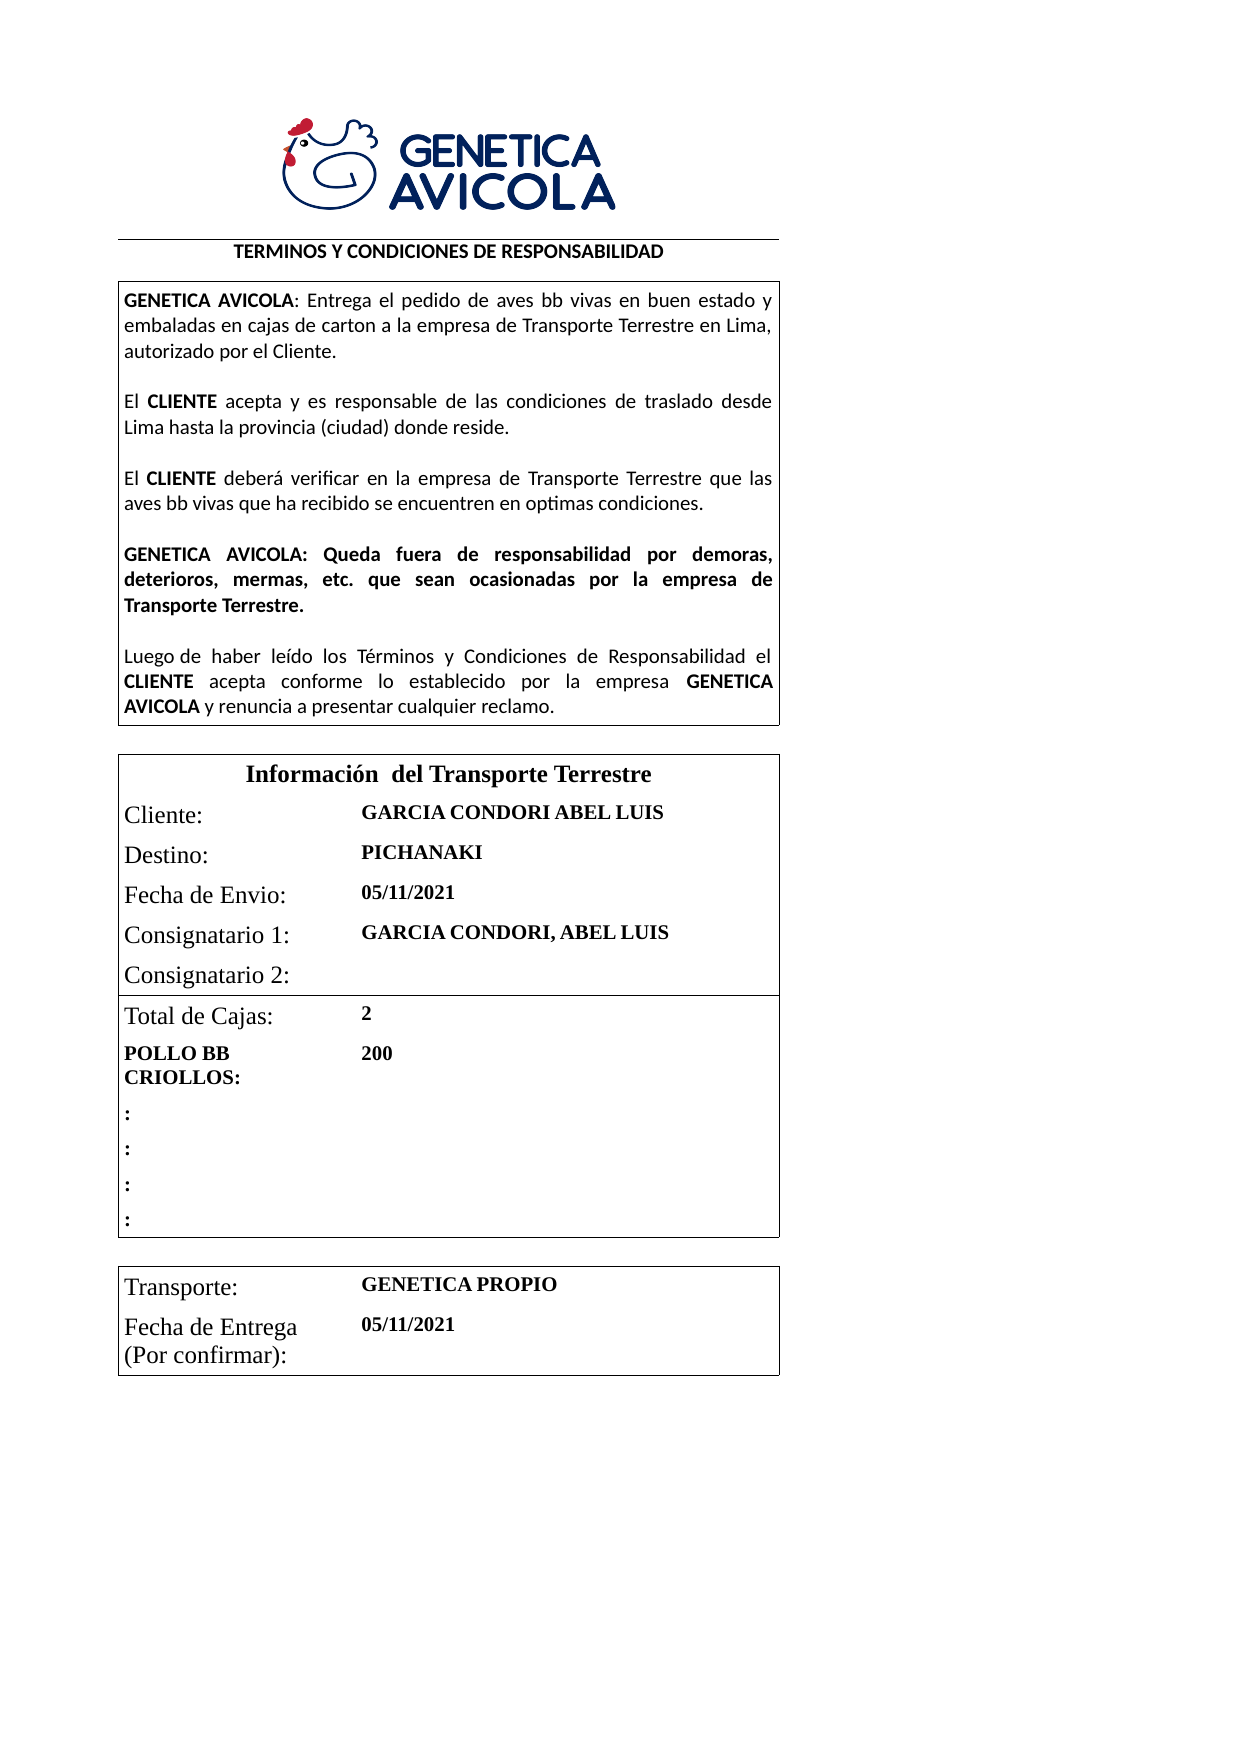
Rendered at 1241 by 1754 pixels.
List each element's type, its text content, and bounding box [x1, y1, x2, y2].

table_cell [356, 1095, 779, 1130]
table_cell : [119, 1201, 356, 1237]
table_cell 05/11/2021 [356, 874, 779, 914]
table_cell [118, 1238, 356, 1266]
table_cell Destino: [119, 834, 356, 874]
table_header Información del Transporte Terrestre [119, 755, 779, 794]
table_cell 05/11/2021 [356, 1306, 779, 1375]
table_cell [356, 1166, 779, 1201]
table_cell Fecha de Entrega (Por confirmar): [119, 1306, 356, 1375]
table_cell PICHANAKI [356, 834, 779, 874]
table_cell : [119, 1130, 356, 1166]
table_cell GENETICA AVICOLA: Entrega el pedido de aves bb vivas en buen estado y embaladas en cajas de carton a la empresa de Transporte Terrestre en Lima, autorizado por el Cliente. El CLIENTE acepta y es responsable de las condiciones de traslado desde Lima hasta la provincia (ciudad) donde reside. El CLIENTE deberá verificar en la empresa de Transporte Terrestre que las aves bb vivas que ha recibido se encuentren en optimas condiciones. GENETICA AVICOLA: Queda fuera de responsabilidad por demoras, deterioros, mermas, etc. que sean ocasionadas por la empresa de Transporte Terrestre. Luego de haber leído los Términos y Condiciones de Responsabilidad el CLIENTE acepta conforme lo establecido por la empresa GENETICA AVICOLA y renuncia a presentar cualquier reclamo. [119, 282, 779, 725]
table_header TERMINOS Y CONDICIONES DE RESPONSABILIDAD [118, 240, 779, 281]
table_cell Cliente: [119, 794, 356, 834]
table_cell Consignatario 1: [119, 915, 356, 955]
picture [282, 118, 616, 210]
table_cell GARCIA CONDORI ABEL LUIS [356, 794, 779, 834]
table_cell 200 [356, 1035, 779, 1095]
table_cell Consignatario 2: [119, 955, 356, 995]
table_cell [356, 955, 779, 995]
table_cell [356, 1201, 779, 1237]
table_cell : [119, 1095, 356, 1130]
table_cell Total de Cajas: [119, 996, 356, 1035]
table_cell Fecha de Envio: [119, 874, 356, 914]
table_cell POLLO BB CRIOLLOS: [119, 1035, 356, 1095]
table_cell [356, 1238, 779, 1266]
table_cell : [119, 1166, 356, 1201]
table_cell Transporte: [119, 1267, 356, 1306]
table_cell GENETICA PROPIO [356, 1267, 779, 1306]
table_cell [356, 1130, 779, 1166]
table_cell GARCIA CONDORI, ABEL LUIS [356, 915, 779, 955]
table_cell 2 [356, 996, 779, 1035]
